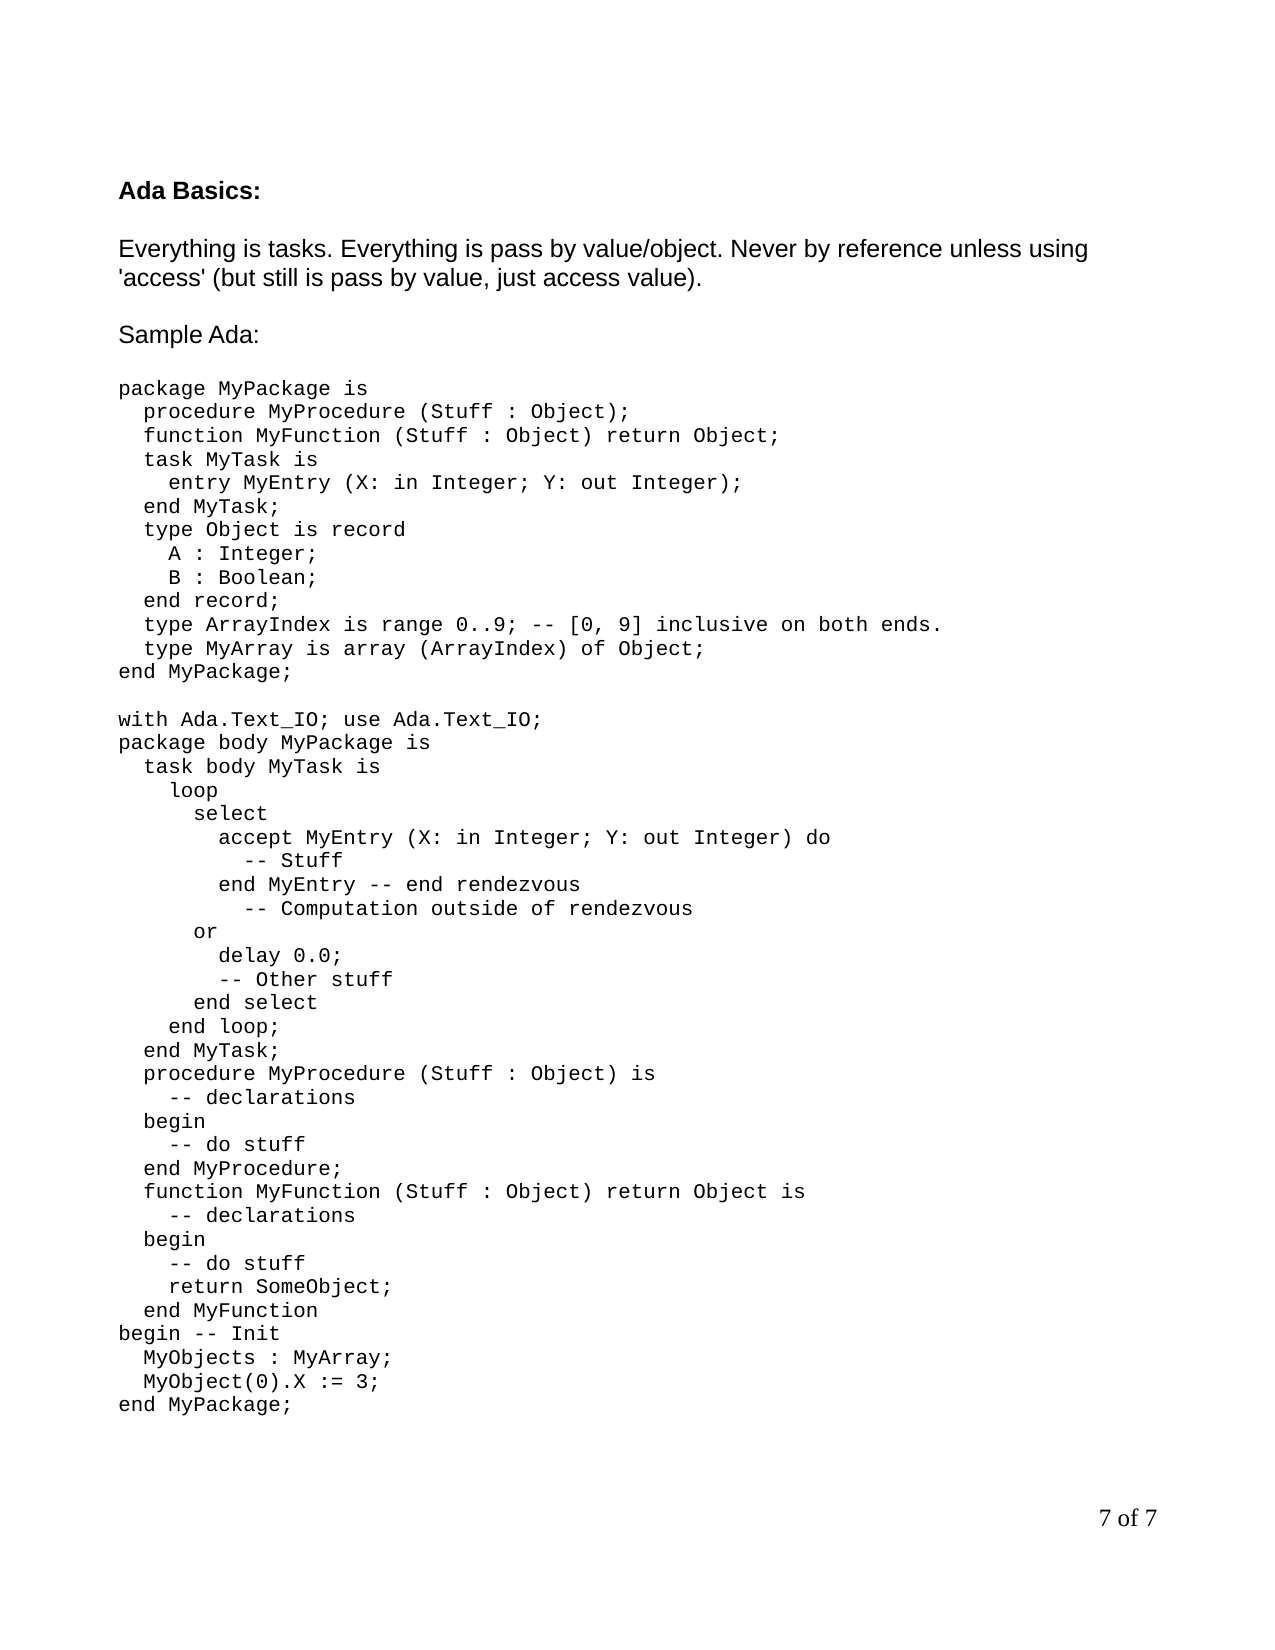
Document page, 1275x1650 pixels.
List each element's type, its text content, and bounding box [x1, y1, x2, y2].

text B : Boolean; [118, 567, 1157, 590]
text begin [118, 1111, 1157, 1134]
text accept MyEntry (X: in Integer; Y: out Integer) do [118, 827, 1157, 851]
text end MyProcedure; [118, 1158, 1157, 1182]
text select [118, 803, 1157, 827]
text end MyTask; [118, 1040, 1157, 1063]
text end MyFunction [118, 1300, 1157, 1323]
text end MyPackage; [118, 661, 1157, 685]
text loop [118, 779, 1157, 803]
text function MyFunction (Stuff : Object) return Object; [118, 425, 1157, 448]
text package MyPackage is [118, 378, 1157, 401]
text task MyTask is [118, 448, 1157, 472]
text -- Other stuff [118, 969, 1157, 992]
text MyObject(0).X := 3; [118, 1371, 1157, 1394]
text MyObjects : MyArray; [118, 1347, 1157, 1371]
text end MyPackage; [118, 1394, 1157, 1418]
text Ada Basics: [118, 176, 1157, 205]
text -- declarations [118, 1087, 1157, 1111]
text end MyTask; [118, 496, 1157, 519]
text procedure MyProcedure (Stuff : Object) is [118, 1063, 1157, 1087]
text type ArrayIndex is range 0..9; -- [0, 9] inclusive on both ends. [118, 614, 1157, 638]
text end MyEntry -- end rendezvous [118, 874, 1157, 898]
text or [118, 921, 1157, 945]
text package body MyPackage is [118, 732, 1157, 756]
text entry MyEntry (X: in Integer; Y: out Integer); [118, 472, 1157, 496]
text Everything is tasks. Everything is pass by value/object. Never by reference unless using 'access' (but still is pass by value, just access value). [118, 234, 1157, 291]
text begin [118, 1229, 1157, 1252]
text -- Stuff [118, 851, 1157, 874]
text delay 0.0; [118, 945, 1157, 969]
text A : Integer; [118, 543, 1157, 567]
text begin -- Init [118, 1323, 1157, 1347]
text function MyFunction (Stuff : Object) return Object is [118, 1182, 1157, 1205]
text -- do stuff [118, 1252, 1157, 1276]
text return SomeObject; [118, 1276, 1157, 1300]
text task body MyTask is [118, 756, 1157, 779]
text type Object is record [118, 519, 1157, 543]
text end select [118, 992, 1157, 1016]
text end loop; [118, 1016, 1157, 1040]
text Sample Ada: [118, 320, 1157, 378]
text type MyArray is array (ArrayIndex) of Object; [118, 638, 1157, 661]
text end record; [118, 590, 1157, 614]
text -- declarations [118, 1205, 1157, 1229]
text -- Computation outside of rendezvous [118, 898, 1157, 921]
text procedure MyProcedure (Stuff : Object); [118, 401, 1157, 425]
text -- do stuff [118, 1134, 1157, 1158]
text with Ada.Text_IO; use Ada.Text_IO; [118, 709, 1157, 732]
